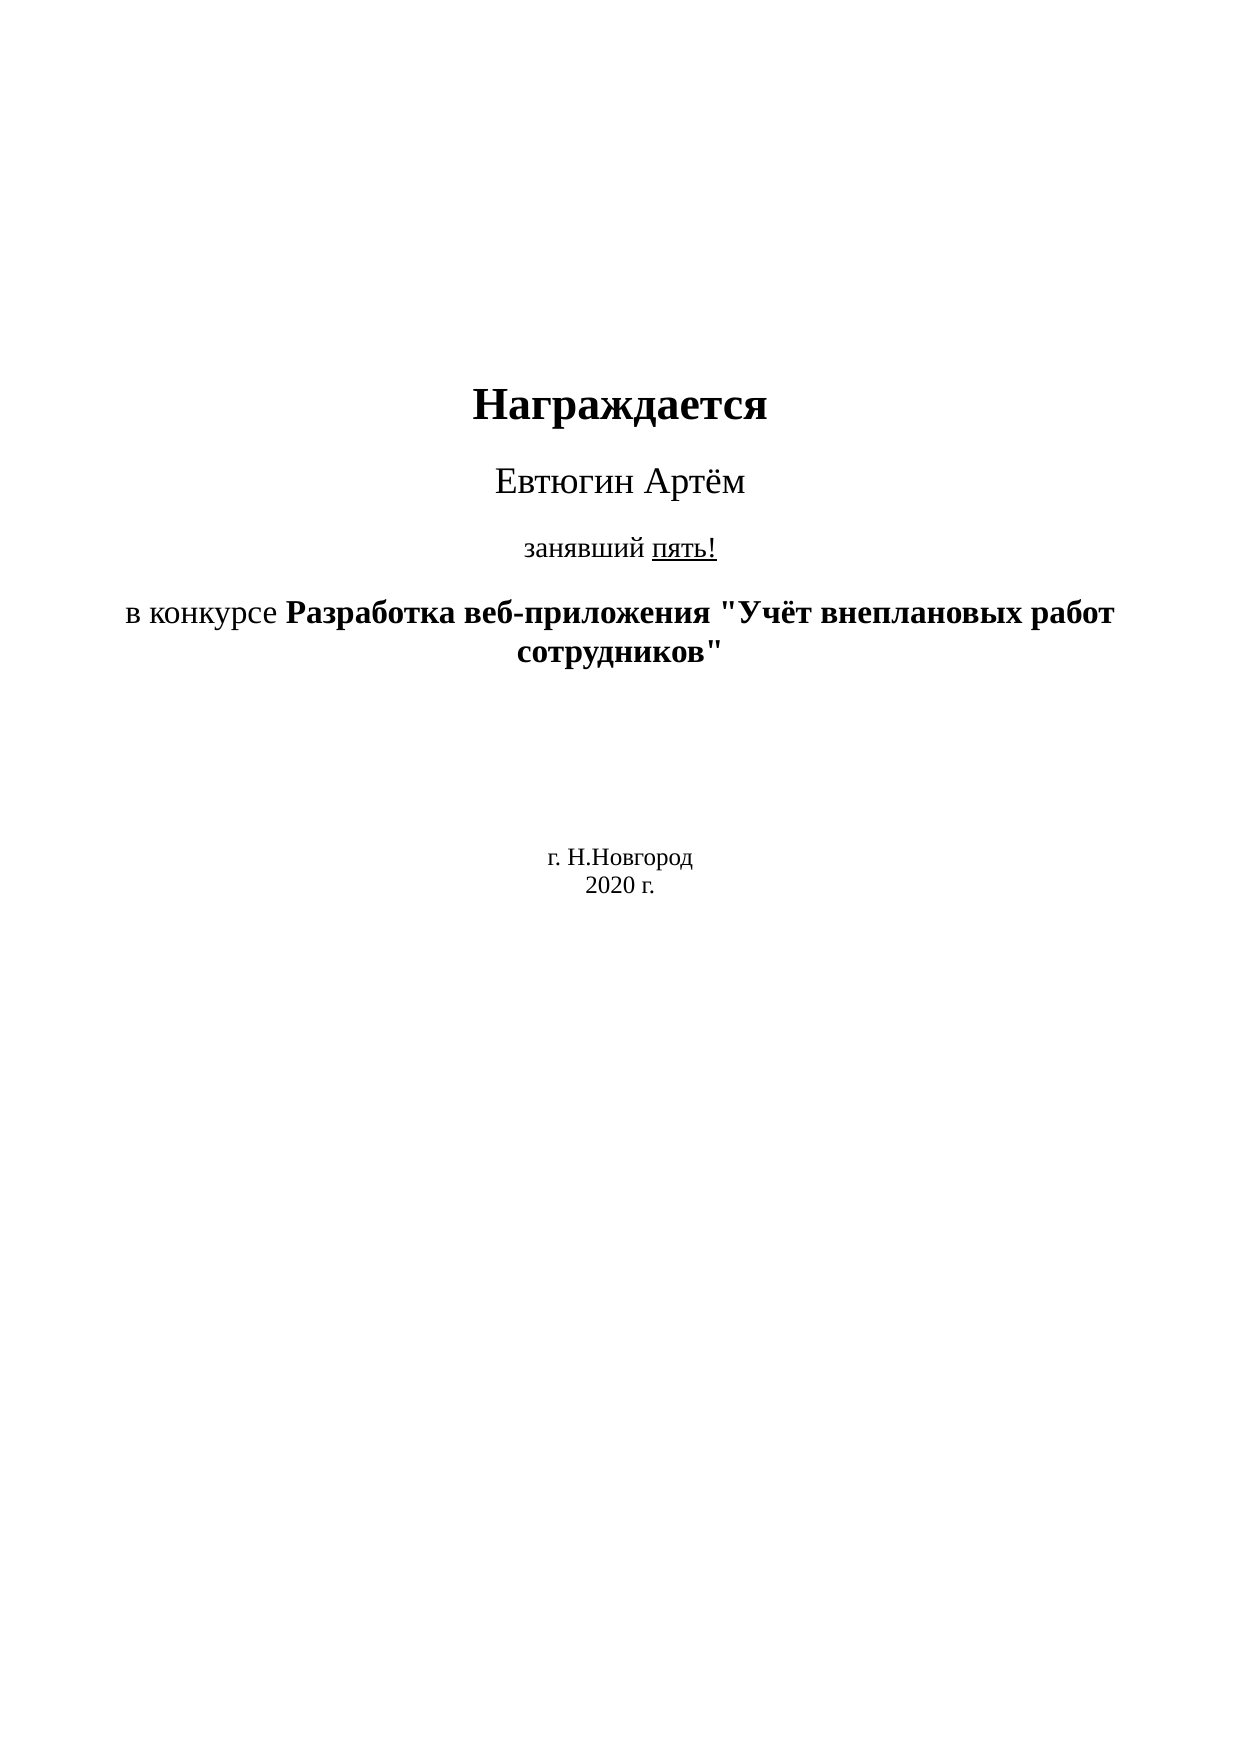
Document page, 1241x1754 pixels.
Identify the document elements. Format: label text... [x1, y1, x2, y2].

text Евтюгин Артём [118, 458, 1122, 501]
text занявший пять! [118, 530, 1122, 564]
text в конкурсе Разработка веб-приложения "Учёт внеплановых работ сотрудников" [118, 592, 1122, 669]
text 2020 г. [118, 870, 1122, 899]
text Награждается [118, 377, 1122, 429]
text г. Н.Новгород [118, 842, 1122, 870]
